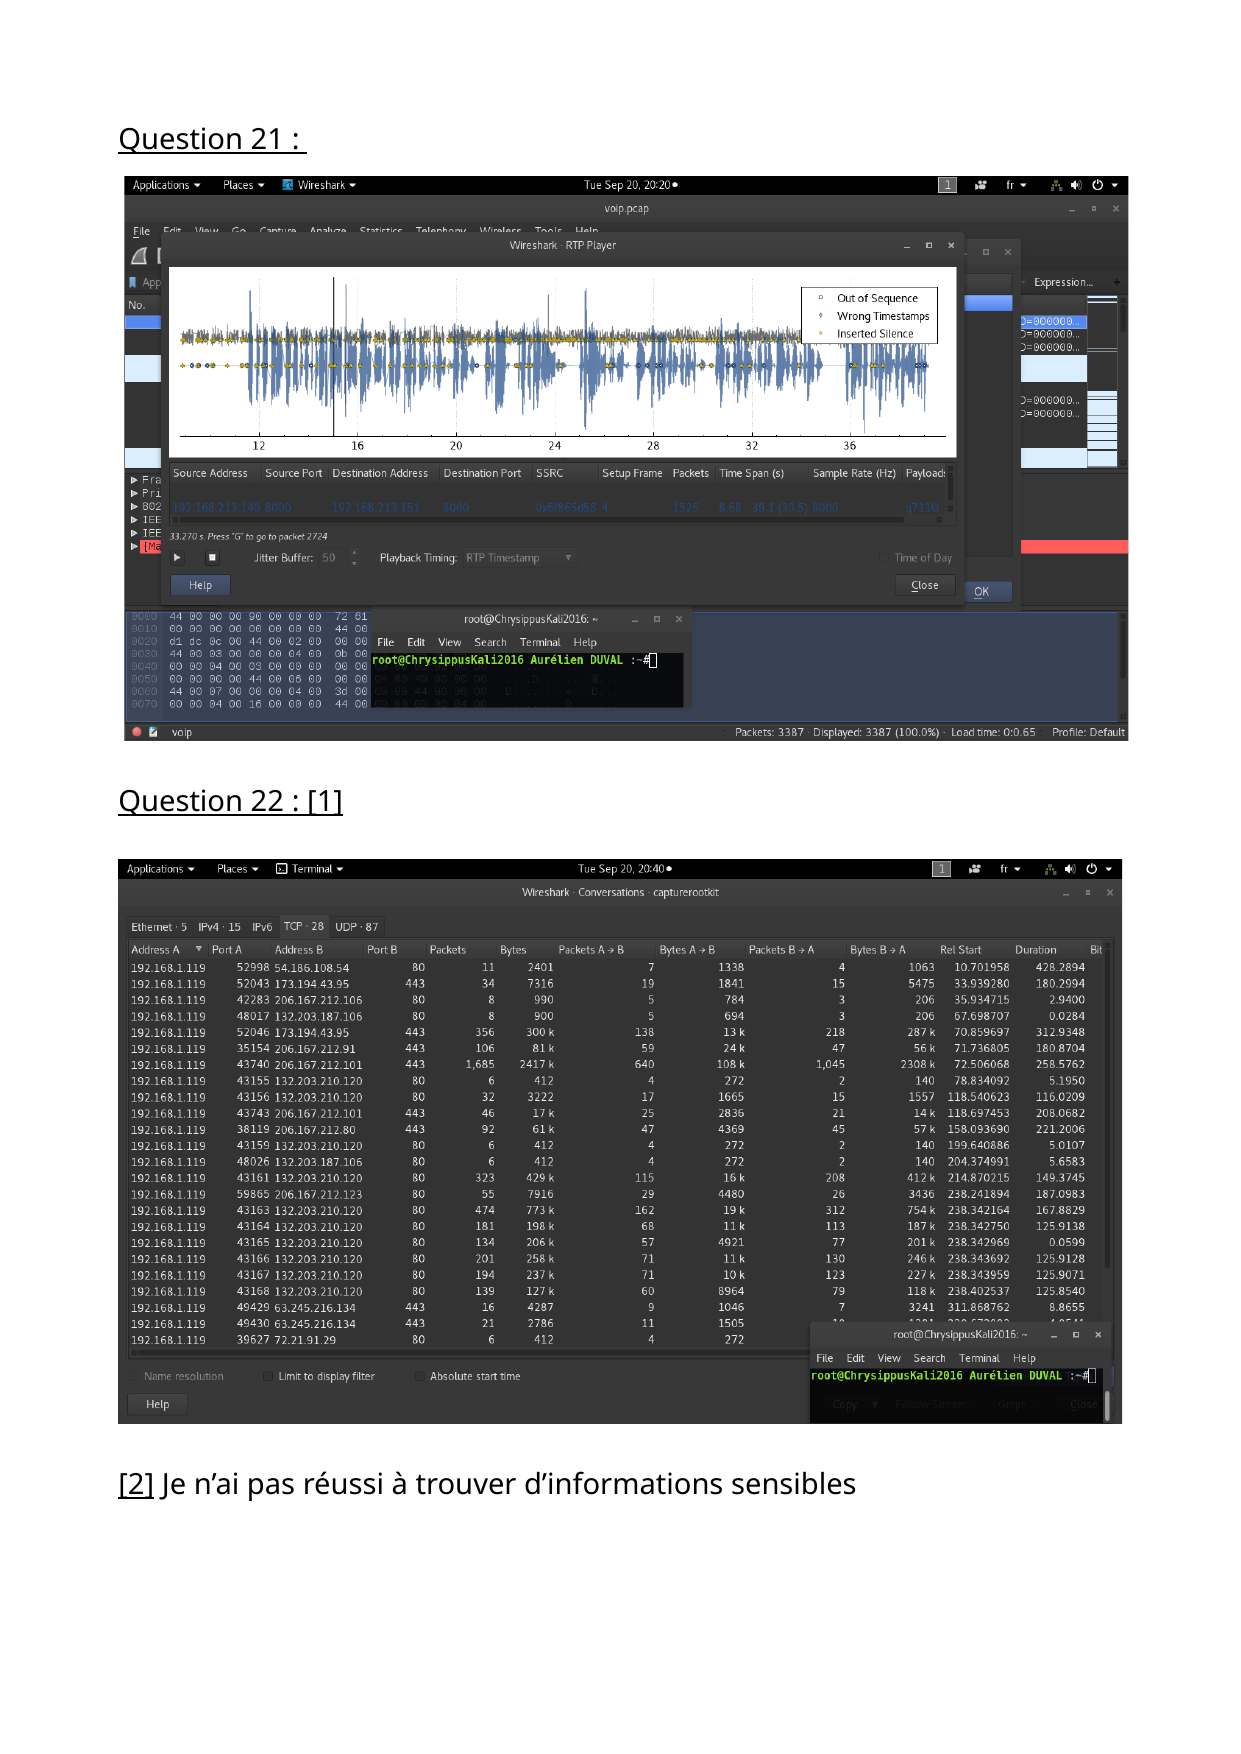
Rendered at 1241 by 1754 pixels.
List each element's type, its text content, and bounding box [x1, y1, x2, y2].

text Question 22 : [1] [118, 780, 1122, 820]
text Question 21 : [118, 118, 1122, 158]
picture [124, 176, 1129, 741]
text [2] Je n’ai pas réussi à trouver d’informations sensibles [118, 1463, 1122, 1503]
picture [118, 859, 1123, 1424]
